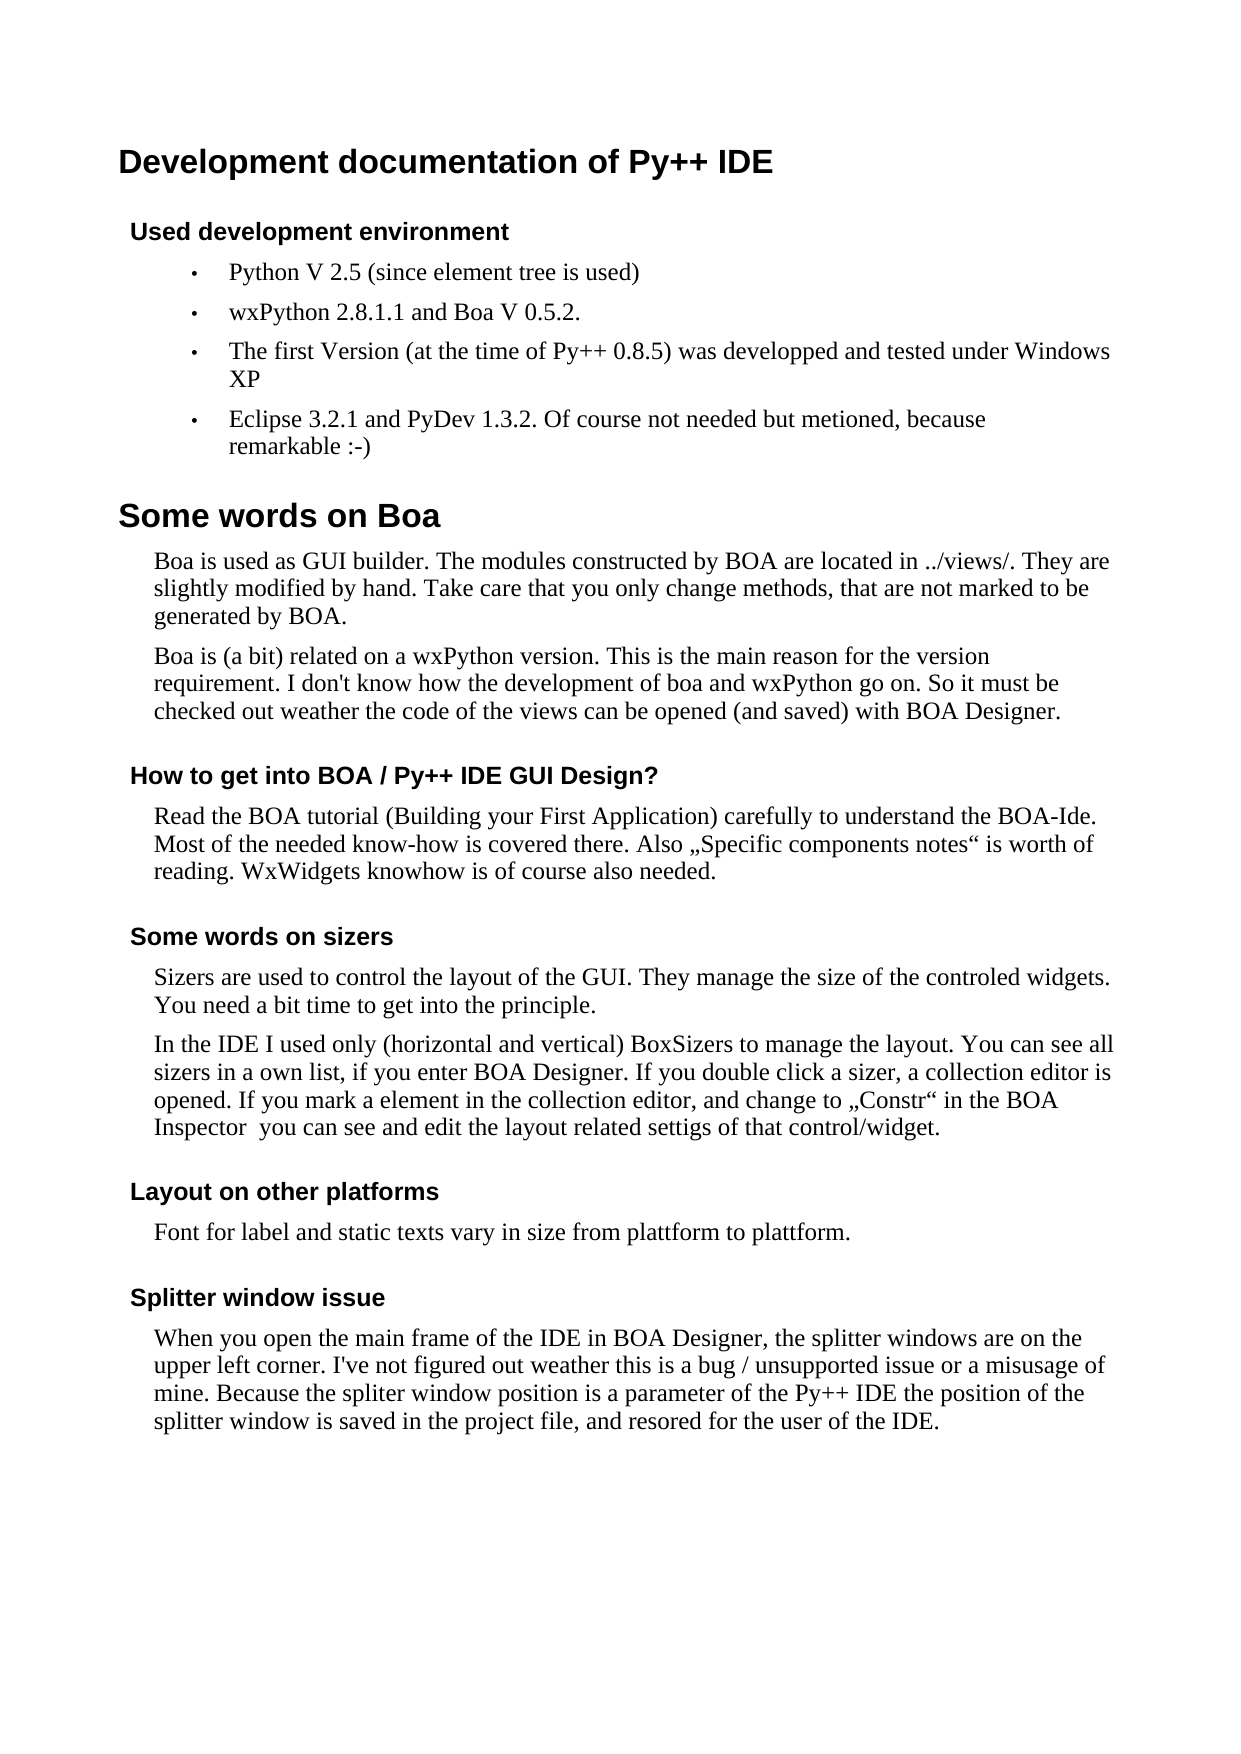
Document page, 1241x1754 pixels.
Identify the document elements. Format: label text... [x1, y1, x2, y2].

text Font for label and static texts vary in size from plattform to plattform. [153, 1218, 1122, 1246]
text When you open the main frame of the IDE in BOA Designer, the splitter windows are on the upper left corner. I've not figured out weather this is a bug / unsupported issue or a misusage of mine. Because the spliter window position is a parameter of the Py++ IDE the position of the splitter window is saved in the project file, and resored for the user of the IDE. [153, 1324, 1122, 1435]
subtitle How to get into BOA / Py++ IDE GUI Design? [130, 762, 1122, 789]
subtitle Used development environment [130, 218, 1122, 246]
text Read the BOA tutorial (Building your First Application) carefully to understand the BOA-Ide. Most of the needed know-how is covered there. Also „Specific components notes“ is worth of reading. WxWidgets knowhow is of course also needed. [153, 802, 1122, 885]
text Boa is (a bit) related on a wxPython version. This is the main reason for the version requirement. I don't know how the development of boa and wxPython go on. So it must be checked out weather the code of the views can be opened (and saved) with BOA Designer. [153, 642, 1122, 725]
list Python V 2.5 (since element tree is used) [191, 258, 1122, 286]
text Sizers are used to control the layout of the GUI. They manage the size of the controled widgets. You need a bit time to get into the principle. [153, 963, 1122, 1018]
subtitle Some words on Boa [118, 497, 1122, 534]
text Boa is used as GUI builder. The modules constructed by BOA are located in ../views/. They are slightly modified by hand. Take care that you only change methods, that are not marked to be generated by BOA. [153, 547, 1122, 630]
list The first Version (at the time of Py++ 0.8.5) was developped and tested under Windows XP [191, 337, 1122, 393]
list Eclipse 3.2.1 and PyDev 1.3.2. Of course not needed but metioned, because remarkable :-) [191, 405, 1122, 460]
text In the IDE I used only (horizontal and vertical) BoxSizers to manage the layout. You can see all sizers in a own list, if you enter BOA Designer. If you double click a sizer, a collection editor is opened. If you mark a element in the collection editor, and change to „Constr“ in the BOA Inspector you can see and edit the layout related settigs of that control/widget. [153, 1030, 1122, 1141]
subtitle Development documentation of Py++ IDE [118, 143, 1122, 181]
list wxPython 2.8.1.1 and Boa V 0.5.2. [191, 298, 1122, 326]
subtitle Layout on other platforms [130, 1178, 1122, 1206]
subtitle Some words on sizers [130, 923, 1122, 951]
subtitle Splitter window issue [130, 1283, 1122, 1311]
